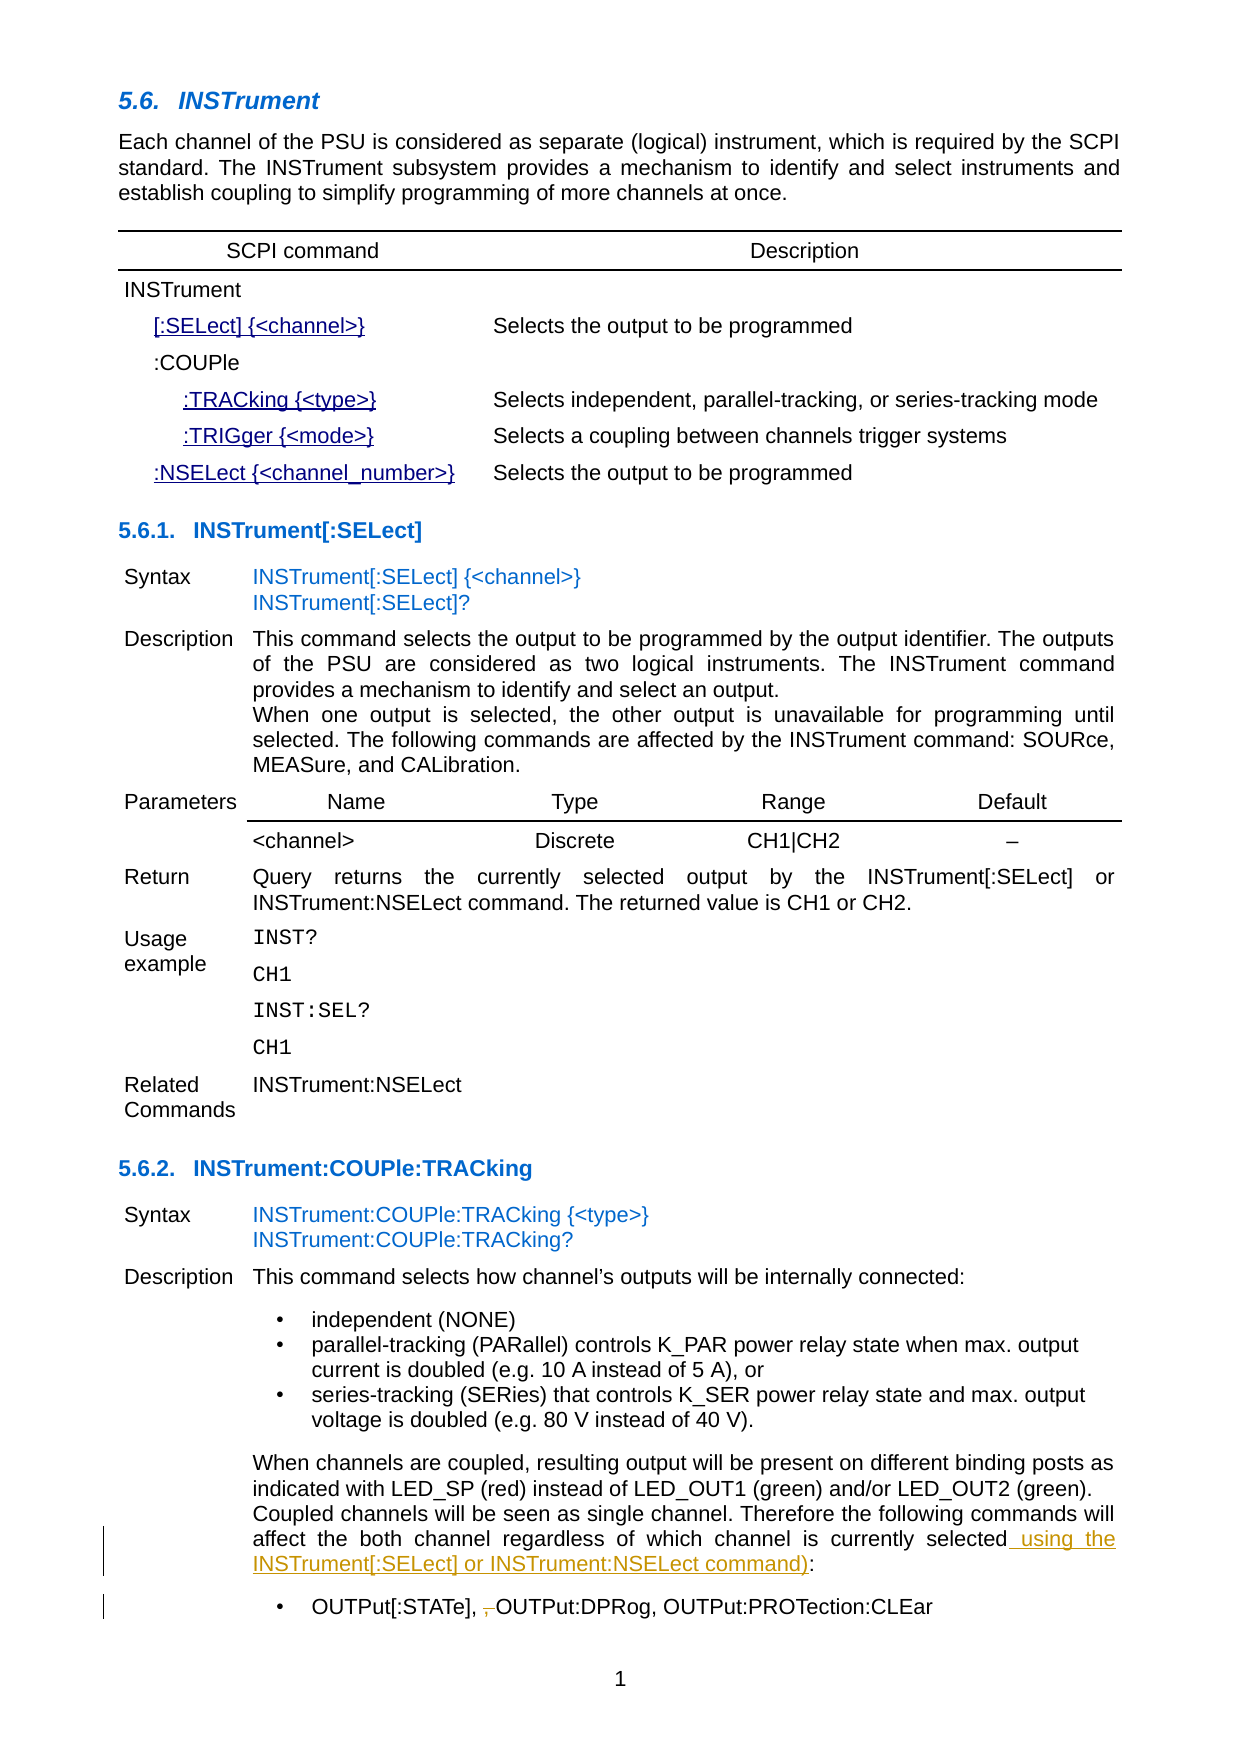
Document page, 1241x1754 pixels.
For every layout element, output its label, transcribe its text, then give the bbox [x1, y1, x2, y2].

table_cell Parameters [118, 783, 247, 858]
table_cell [:SELect] {<channel>} [118, 308, 487, 344]
table_cell This command selects the output to be programmed by the output identifier. The outputs of the PSU are considered as two logical instruments. The INSTrument command provides a mechanism to identify and select an output. When one output is selected, the other output is unavailable for programming until selected. The following commands are affected by the INSTrument command: SOURce, MEASure, and CALibration. [247, 620, 1122, 783]
table_cell Query returns the currently selected output by the INSTrument[:SELect] or INSTrument:NSELect command. The returned value is CH1 or CH2. [247, 859, 1122, 920]
table_cell <channel> [247, 822, 465, 858]
table_cell [487, 344, 1122, 381]
table_cell INST? CH1 INST:SEL? CH1 [247, 920, 1122, 1066]
table_cell INSTrument:NSELect [247, 1066, 1122, 1128]
table_cell Related Commands [118, 1066, 247, 1128]
subtitle INSTrument:COUPle:TRACking [118, 1155, 1122, 1181]
table_header Syntax [118, 1196, 247, 1258]
table_cell Usage example [118, 920, 247, 1066]
table_cell – [903, 822, 1122, 858]
table_cell Type [465, 783, 684, 820]
table_cell CH1|CH2 [684, 822, 903, 858]
table_cell :COUPle [118, 344, 487, 381]
text Each channel of the PSU is considered as separate (logical) instrument, which is required by the SCPI standard. The INSTrument subsystem provides a mechanism to identify and select instruments and establish coupling to simplify programming of more channels at once. [118, 129, 1122, 205]
subtitle INSTrument[:SELect] [118, 517, 1122, 544]
table_header INSTrument:COUPle:TRACking {<type>} INSTrument:COUPle:TRACking? [247, 1196, 1122, 1258]
table_header INSTrument[:SELect] {<channel>} INSTrument[:SELect]? [247, 559, 1122, 620]
table_cell Selects independent, parallel-tracking, or series-tracking mode [487, 381, 1122, 417]
subtitle INSTrument [118, 86, 1122, 114]
table_header SCPI command [118, 232, 487, 269]
table_cell [487, 271, 1122, 307]
table_cell Description [118, 1258, 247, 1625]
table_cell Default [903, 783, 1122, 820]
table_cell Selects the output to be programmed [487, 308, 1122, 344]
table_cell Name [247, 783, 465, 820]
table_cell This command selects how channel’s outputs will be internally connected: independent (NONE) parallel-tracking (PARallel) controls K_PAR power relay state when max. output current is doubled (e.g. 10 A instead of 5 A), or series-tracking (SERies) that controls K_SER power relay state and max. output voltage is doubled (e.g. 80 V instead of 40 V). When channels are coupled, resulting output will be present on different binding posts as indicated with LED_SP (red) instead of LED_OUT1 (green) and/or LED_OUT2 (green). Coupled channels will be seen as single channel. Therefore the following commands will affect the both channel regardless of which channel is currently selected using the INSTrument[:SELect] or INSTrument:NSELect command): OUTPut[:STATe], OUTPut:DPRog, OUTPut:PROTection:CLEar MEASure[:SCALar]:CURRent[:DC], MEASure[:SCALar]:POWer[:DC], MEASure[:SCALar][:VOLTage][:DC] SIMUlator:LOAD, SIMUlator:LOAD:STATe [SOURce[<n>]]:CURRent, [SOURce[<n>]]:CURRent:STEP, [SOURce[<n>]]:CURRent:TRIGgered, [SOURce[<n>]]:CURRent:LIMit, [SOURce[<n>]]:CURRent:MODE, [SOURce[<n>]]:CURRent:PROTection:DELay, [SOURce[<n>]]:CURRent:PROTection:STATe, [SOURce[<n>]]:CURRent:PROTection:TRIPped?, [SOURce[<n>]]:LIST:COUNt, [SOURce[<n>]]:LIST:CURRent, [SOURce[<n>]]:LIST:DWELl, [SOURce[<n>]]:LIST:VOLTage[:LEVel], [SOURce[<n>]]:LRIPple, [SOURce[<n>]]:LRIPple:AUTO, [SOURce[<n>]]:POWer:LIMit, [SOURce[<n>]]:POWer:PROTection[:LEVel], [SOURce[<n>]]:POWer:PROTection:DELay[:TIME], [SOURce[<n>]]:POWer:PROTection:STATe, [SOURce[<n>]]:POWer:PROTection:TRIPped?, [SOURce[<n>]]:VOLTage, [SOURce[<n>]]:VOLTage:LIMit, [SOURce[<n>]]:VOLTage:STEP, [SOURce[<n>]]:VOLTage:TRIGgered, [SOURce[<n>]]:VOLTage:MODE, [SOURce[<n>]]:VOLTage:PROTection[:LEVel], [SOURce[<n>]]:VOLTage:PROTection:DELay, [SOURce[<n>]]:VOLTage:PROTection:STATe, [SOURce[<n>]]:VOLTage:PROTection:TRIPped? TRIGger[:SEQuence][:IMMediate], TRIGger[:SEQuence]:DELay, TRIGger[:SEQuence]:SLOPe, TRIGger[:SEQuence]:SOURce The following channel specific commands will generate a device specific error 312 when channels are coupled: CALibrate, OUTPut:TRACk[:STATe], SIMUlator:RPOL, SIMUlator:VOLTage:PROGram, [SOURce[<n>]]:LRIPple, [SOURce[<n>]]:LRIPple:AUTO [SOURce[<n>]]:VOLTage:PROGram, [SOURce:]VOLTage:SENSe (series-tracking only) Channels coupled in parallel could have only one down-programmer circuit active that is on the channel 1. State of the channel 2 down-programmer will always be off regardless of what is set with the OUTPut:DPRog command. If channels are calibrated (CAL:STAT? 1) a max. value of the channel that has lower calibrated value will be used as a reference and multiplied by two. For example, if channel 1 max. voltage is 39.98 and channel 2 max. voltage is 40.00 the new max. value for the SERies-tracking will become 79.96 V instead of 80.00 V. Two conditions requires special attention: that is entering CC mode while channels are coupled in SERies or entering CV mode when PARallel coupling is active. For example when coupled in SERies and output voltage is set to 60 V and current to 1.7 A with connected load of 1 Ω the PSU will enter the CC mode of operation (see OUTPut:MODE?) and output voltage will drop to 1.7 V. Coupling mechanism will set both channels to 30 V (inital value divided by two) but that value cannot be maintained on any output and there is no warranty that new voltage will be equally shared between channels (i.e. 1.7 / 2 = 1.35 V per channel). It’s even possible that outputs become unbalanced in a way that one of the channels becomes negative like -0.6 V on one channel and +2.3 V on another that still resulting in required +1.7 V limited by max. current. To avoid such situation coupling mechanism also include balancing to ensure that such deviation when one channel is pushed to sink instead of source power is rectified. That is accomplished by calculating and set more appropriate output voltage values during the CC mode of operation. The measured output voltage (using the MEASure[:SCALar][:VOLTage][:DC]? Command) will return that newly programmed value, that could be e.g. 30.93 V instead of 60 V. When output come back to CV mode of operation (e.g. load is disconnected), initial set 60 V will be measured again. At *RST, channels will be uncoupled (NONE). [247, 1258, 1122, 1625]
table_cell Selects a coupling between channels trigger systems [487, 418, 1122, 454]
table_cell Discrete [465, 822, 684, 858]
table_cell Description [118, 620, 247, 783]
table_cell INSTrument [118, 271, 487, 307]
table_cell :TRACking {<type>} [118, 381, 487, 417]
table_cell Selects the output to be programmed [487, 454, 1122, 491]
table_cell Return [118, 859, 247, 920]
table_cell Range [684, 783, 903, 820]
table_header Description [487, 232, 1122, 269]
table_cell :NSELect {<channel_number>} [118, 454, 487, 491]
table_header Syntax [118, 559, 247, 620]
table_cell :TRIGger {<mode>} [118, 418, 487, 454]
